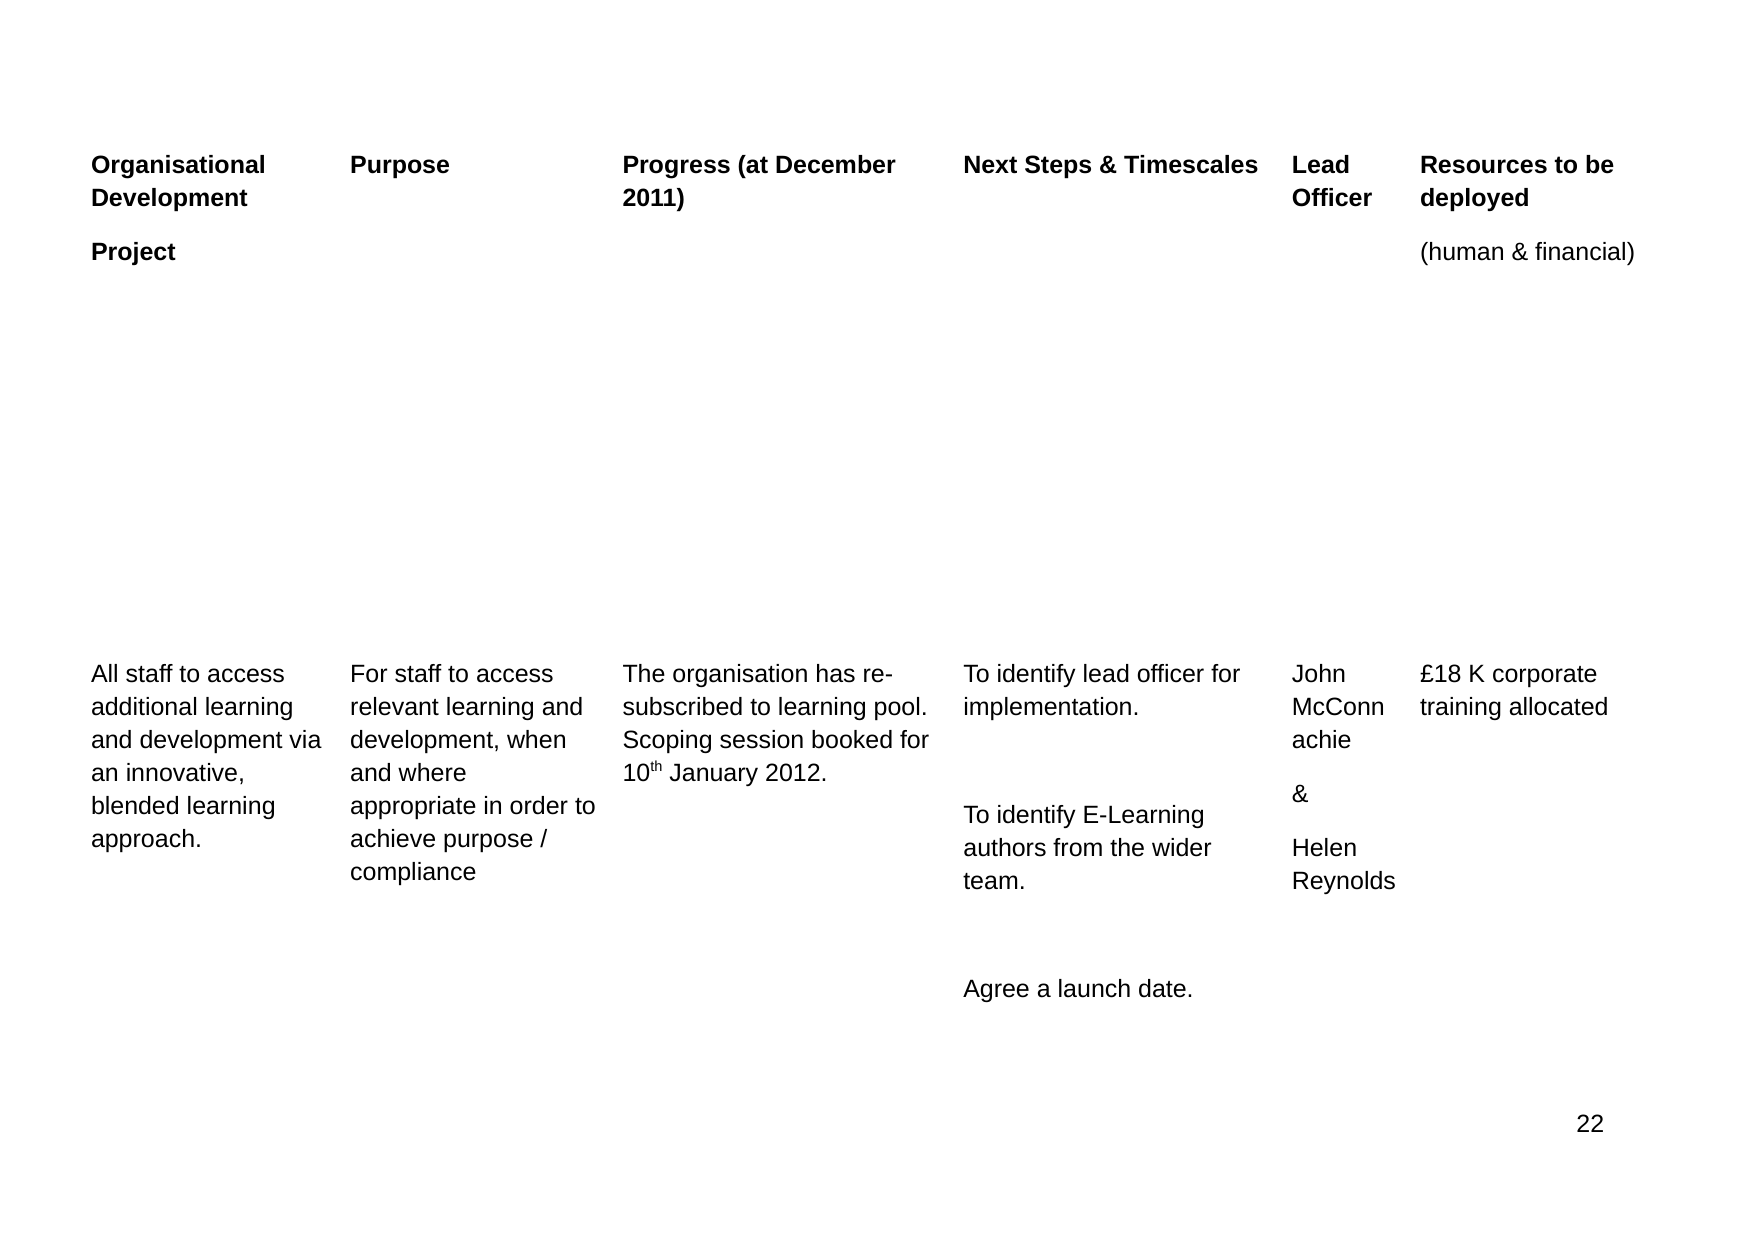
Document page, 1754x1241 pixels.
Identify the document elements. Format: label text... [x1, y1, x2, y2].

table_cell [611, 286, 952, 659]
table_header Progress (at December 2011) [611, 150, 952, 286]
table_cell [339, 286, 611, 659]
table_cell John McConnachie & Helen Reynolds [1280, 659, 1408, 1089]
table_cell To identify lead officer for implementation. To identify E-Learning authors from the wider team. Agree a launch date. [952, 659, 1280, 1089]
table_header Lead Officer [1280, 150, 1408, 286]
table_cell [1409, 286, 1674, 659]
table_cell £18 K corporate training allocated [1409, 659, 1674, 1089]
table_header Resources to be deployed (human & financial) [1409, 150, 1674, 286]
table_cell [952, 286, 1280, 659]
table_header Purpose [339, 150, 611, 286]
table_cell [80, 286, 339, 659]
table_cell The organisation has re-subscribed to learning pool. Scoping session booked for 10th January 2012. [611, 659, 952, 1089]
table_header Next Steps & Timescales [952, 150, 1280, 286]
table_cell All staff to access additional learning and development via an innovative, blended learning approach. [80, 659, 339, 1089]
table_header Organisational Development Project [80, 150, 339, 286]
table_cell For staff to access relevant learning and development, when and where appropriate in order to achieve purpose / compliance [339, 659, 611, 1089]
table_cell [1280, 286, 1408, 659]
